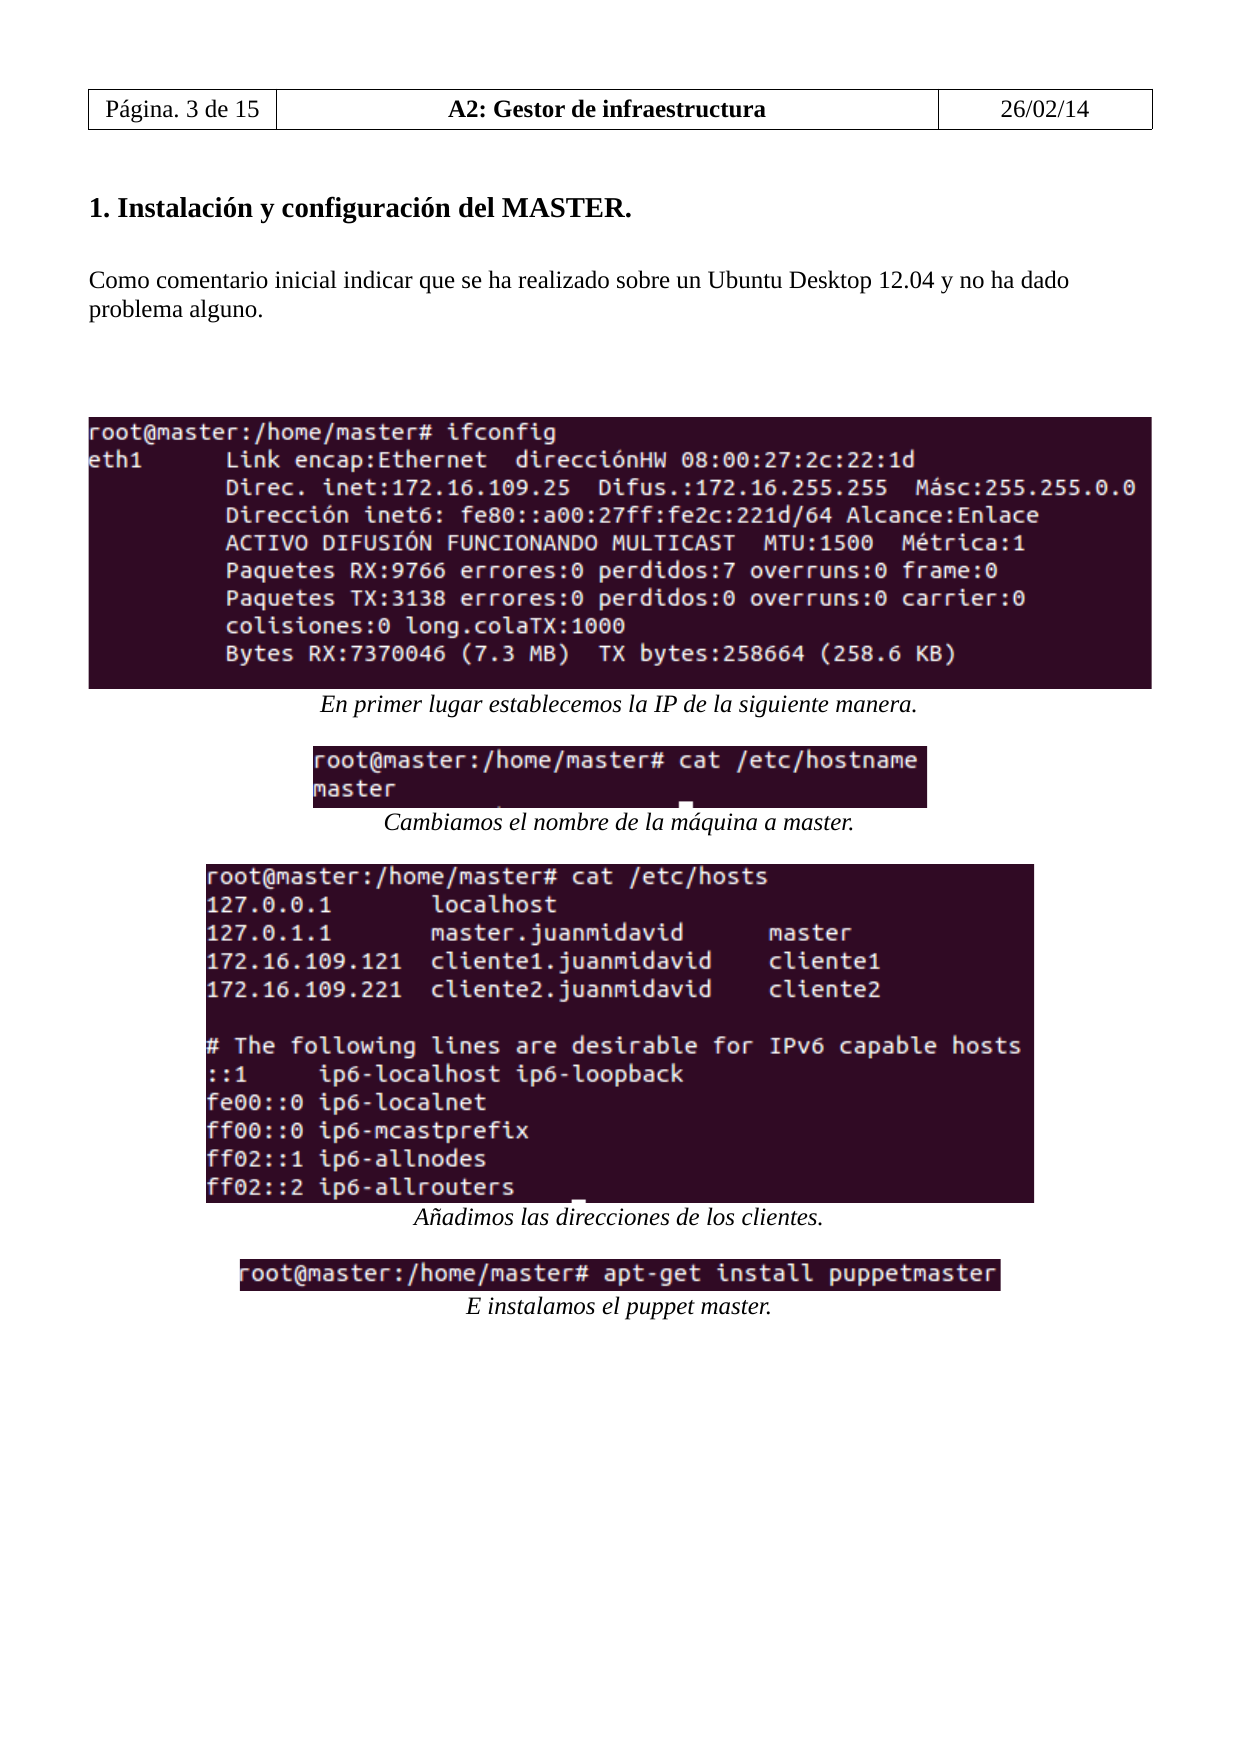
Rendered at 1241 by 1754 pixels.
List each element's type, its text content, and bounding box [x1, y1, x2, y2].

picture [313, 746, 928, 808]
picture [206, 864, 1035, 1203]
text Cambiamos el nombre de la máquina a master. [88, 807, 1152, 836]
picture [239, 1259, 1001, 1291]
text Como comentario inicial indicar que se ha realizado sobre un Ubuntu Desktop 12.04 y no ha dado problema alguno. [88, 265, 1152, 323]
text Añadimos las direcciones de los clientes. [88, 1202, 1152, 1231]
subtitle 1. Instalación y configuración del MASTER. [88, 191, 1152, 224]
text En primer lugar establecemos la IP de la siguiente manera. [88, 689, 1152, 717]
picture [88, 417, 1152, 689]
text E instalamos el puppet master. [88, 1291, 1152, 1320]
